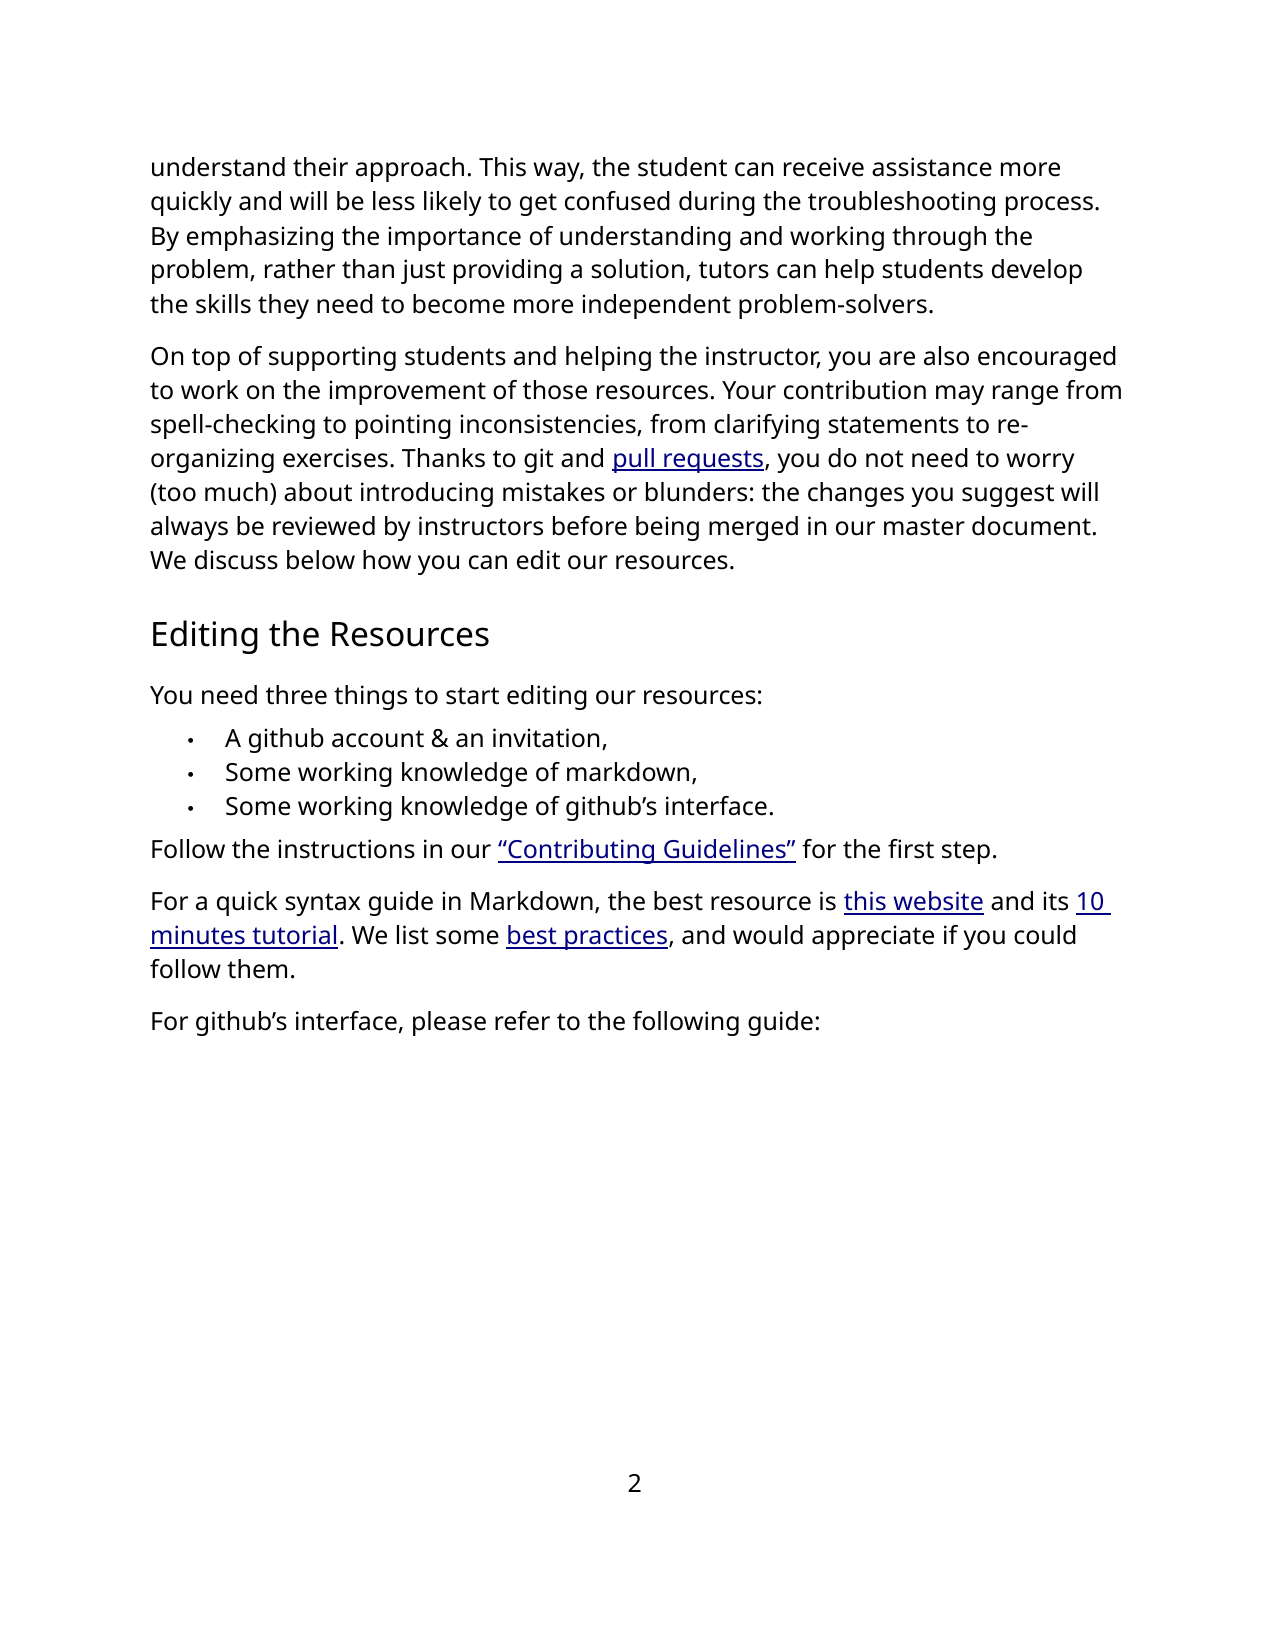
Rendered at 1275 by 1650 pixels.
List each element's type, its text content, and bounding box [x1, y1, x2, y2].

text You need three things to start editing our resources: [150, 678, 1125, 712]
list A github account & an invitation, [187, 721, 1125, 755]
text On top of supporting students and helping the instructor, you are also encouraged to work on the improvement of those resources. Your contribution may range from spell-checking to pointing inconsistencies, from clarifying statements to re-organizing exercises. Thanks to git and pull requests, you do not need to worry (too much) about introducing mistakes or blunders: the changes you suggest will always be reviewed by instructors before being merged in our master document. We discuss below how you can edit our resources. [150, 338, 1125, 577]
list Some working knowledge of markdown, [187, 755, 1125, 789]
text For a quick syntax guide in Markdown, the best resource is this website and its 10 minutes tutorial. We list some best practices, and would appreciate if you could follow them. [150, 884, 1125, 986]
text For github’s interface, please refer to the following guide: [150, 1004, 1125, 1038]
text Follow the instructions in our “Contributing Guidelines” for the first step. [150, 832, 1125, 866]
subtitle Editing the Resources [150, 611, 1125, 656]
text understand their approach. This way, the student can receive assistance more quickly and will be less likely to get confused during the troubleshooting process. By emphasizing the importance of understanding and working through the problem, rather than just providing a solution, tutors can help students develop the skills they need to become more independent problem-solvers. [150, 150, 1125, 320]
list Some working knowledge of github’s interface. [187, 789, 1125, 823]
